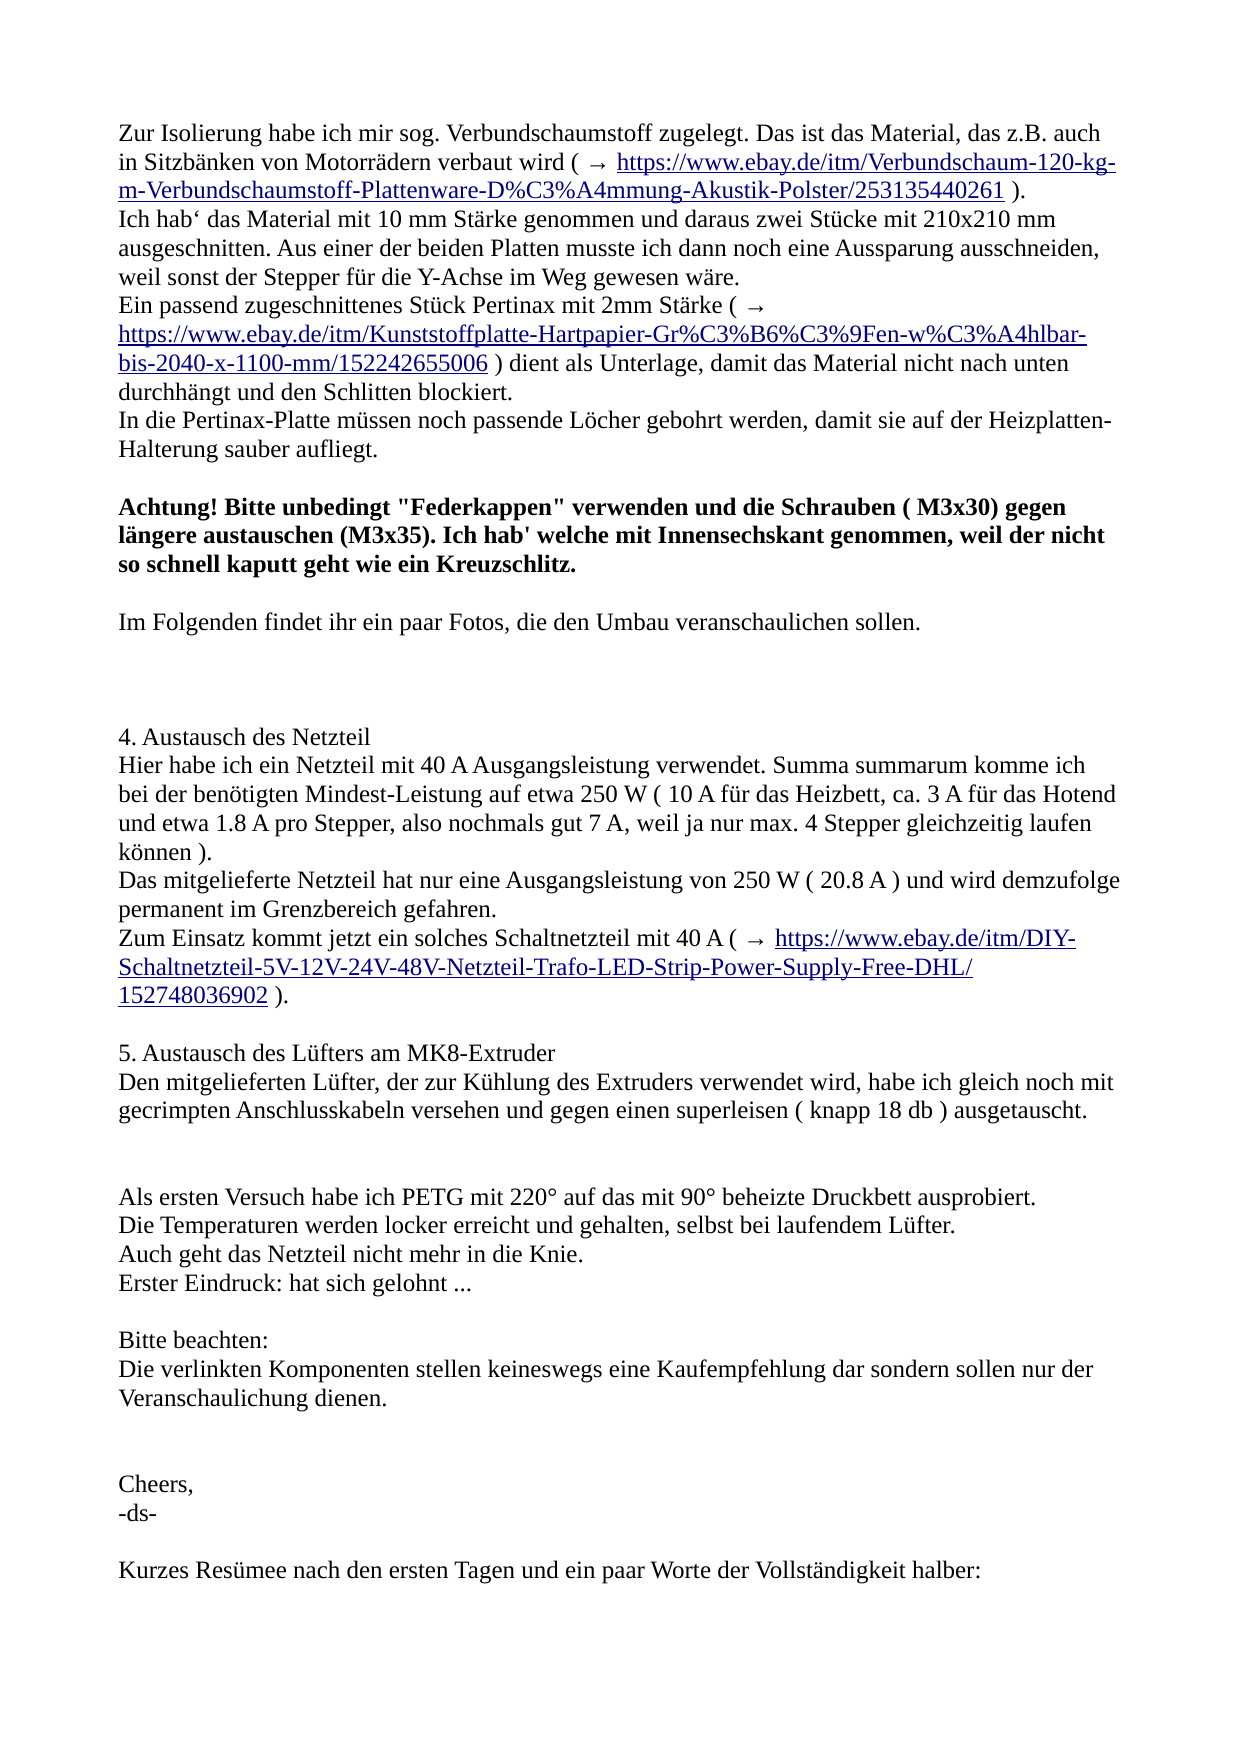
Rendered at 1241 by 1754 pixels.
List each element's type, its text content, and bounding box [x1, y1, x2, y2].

text Die verlinkten Komponenten stellen keineswegs eine Kaufempfehlung dar sondern sollen nur der Veranschaulichung dienen. [118, 1354, 1122, 1412]
text Die Temperaturen werden locker erreicht und gehalten, selbst bei laufendem Lüfter. [118, 1211, 1122, 1239]
text Zum Einsatz kommt jetzt ein solches Schaltnetzteil mit 40 A ( → https://www.ebay.de/itm/DIY-Schaltnetzteil-5V-12V-24V-48V-Netzteil-Trafo-LED-Strip-Power-Supply-Free-DHL/152748036902 ). [118, 923, 1122, 1009]
text Hier habe ich ein Netzteil mit 40 A Ausgangsleistung verwendet. Summa summarum komme ich bei der benötigten Mindest-Leistung auf etwa 250 W ( 10 A für das Heizbett, ca. 3 A für das Hotend und etwa 1.8 A pro Stepper, also nochmals gut 7 A, weil ja nur max. 4 Stepper gleichzeitig laufen können ). [118, 751, 1122, 866]
text Achtung! Bitte unbedingt "Federkappen" verwenden und die Schrauben ( M3x30) gegen längere austauschen (M3x35). Ich hab' welche mit Innensechskant genommen, weil der nicht so schnell kaputt geht wie ein Kreuzschlitz. [118, 492, 1122, 578]
text Kurzes Resümee nach den ersten Tagen und ein paar Worte der Vollständigkeit halber: [118, 1556, 1122, 1584]
text Bitte beachten: [118, 1326, 1122, 1354]
text Das mitgelieferte Netzteil hat nur eine Ausgangsleistung von 250 W ( 20.8 A ) und wird demzufolge permanent im Grenzbereich gefahren. [118, 866, 1122, 923]
text Erster Eindruck: hat sich gelohnt ... [118, 1268, 1122, 1297]
text Ich hab‘ das Material mit 10 mm Stärke genommen und daraus zwei Stücke mit 210x210 mm ausgeschnitten. Aus einer der beiden Platten musste ich dann noch eine Aussparung ausschneiden, weil sonst der Stepper für die Y-Achse im Weg gewesen wäre. [118, 204, 1122, 291]
text Ein passend zugeschnittenes Stück Pertinax mit 2mm Stärke ( → https://www.ebay.de/itm/Kunststoffplatte-Hartpapier-Gr%C3%B6%C3%9Fen-w%C3%A4hlbar-bis-2040-x-1100-mm/152242655006 ) dient als Unterlage, damit das Material nicht nach unten durchhängt und den Schlitten blockiert. [118, 291, 1122, 406]
text Als ersten Versuch habe ich PETG mit 220° auf das mit 90° beheizte Druckbett ausprobiert. [118, 1182, 1122, 1211]
text 5. Austausch des Lüfters am MK8-Extruder [118, 1038, 1122, 1067]
text Im Folgenden findet ihr ein paar Fotos, die den Umbau veranschaulichen sollen. [118, 607, 1122, 636]
text Den mitgelieferten Lüfter, der zur Kühlung des Extruders verwendet wird, habe ich gleich noch mit gecrimpten Anschlusskabeln versehen und gegen einen superleisen ( knapp 18 db ) ausgetauscht. [118, 1067, 1122, 1124]
text In die Pertinax-Platte müssen noch passende Löcher gebohrt werden, damit sie auf der Heizplatten-Halterung sauber aufliegt. [118, 406, 1122, 463]
text Auch geht das Netzteil nicht mehr in die Knie. [118, 1239, 1122, 1268]
text 4. Austausch des Netzteil [118, 722, 1122, 751]
text Zur Isolierung habe ich mir sog. Verbundschaumstoff zugelegt. Das ist das Material, das z.B. auch in Sitzbänken von Motorrädern verbaut wird ( → https://www.ebay.de/itm/Verbundschaum-120-kg-m-Verbundschaumstoff-Plattenware-D%C3%A4mmung-Akustik-Polster/253135440261 ). [118, 118, 1122, 204]
text Cheers, [118, 1469, 1122, 1498]
text -ds- [118, 1498, 1122, 1527]
